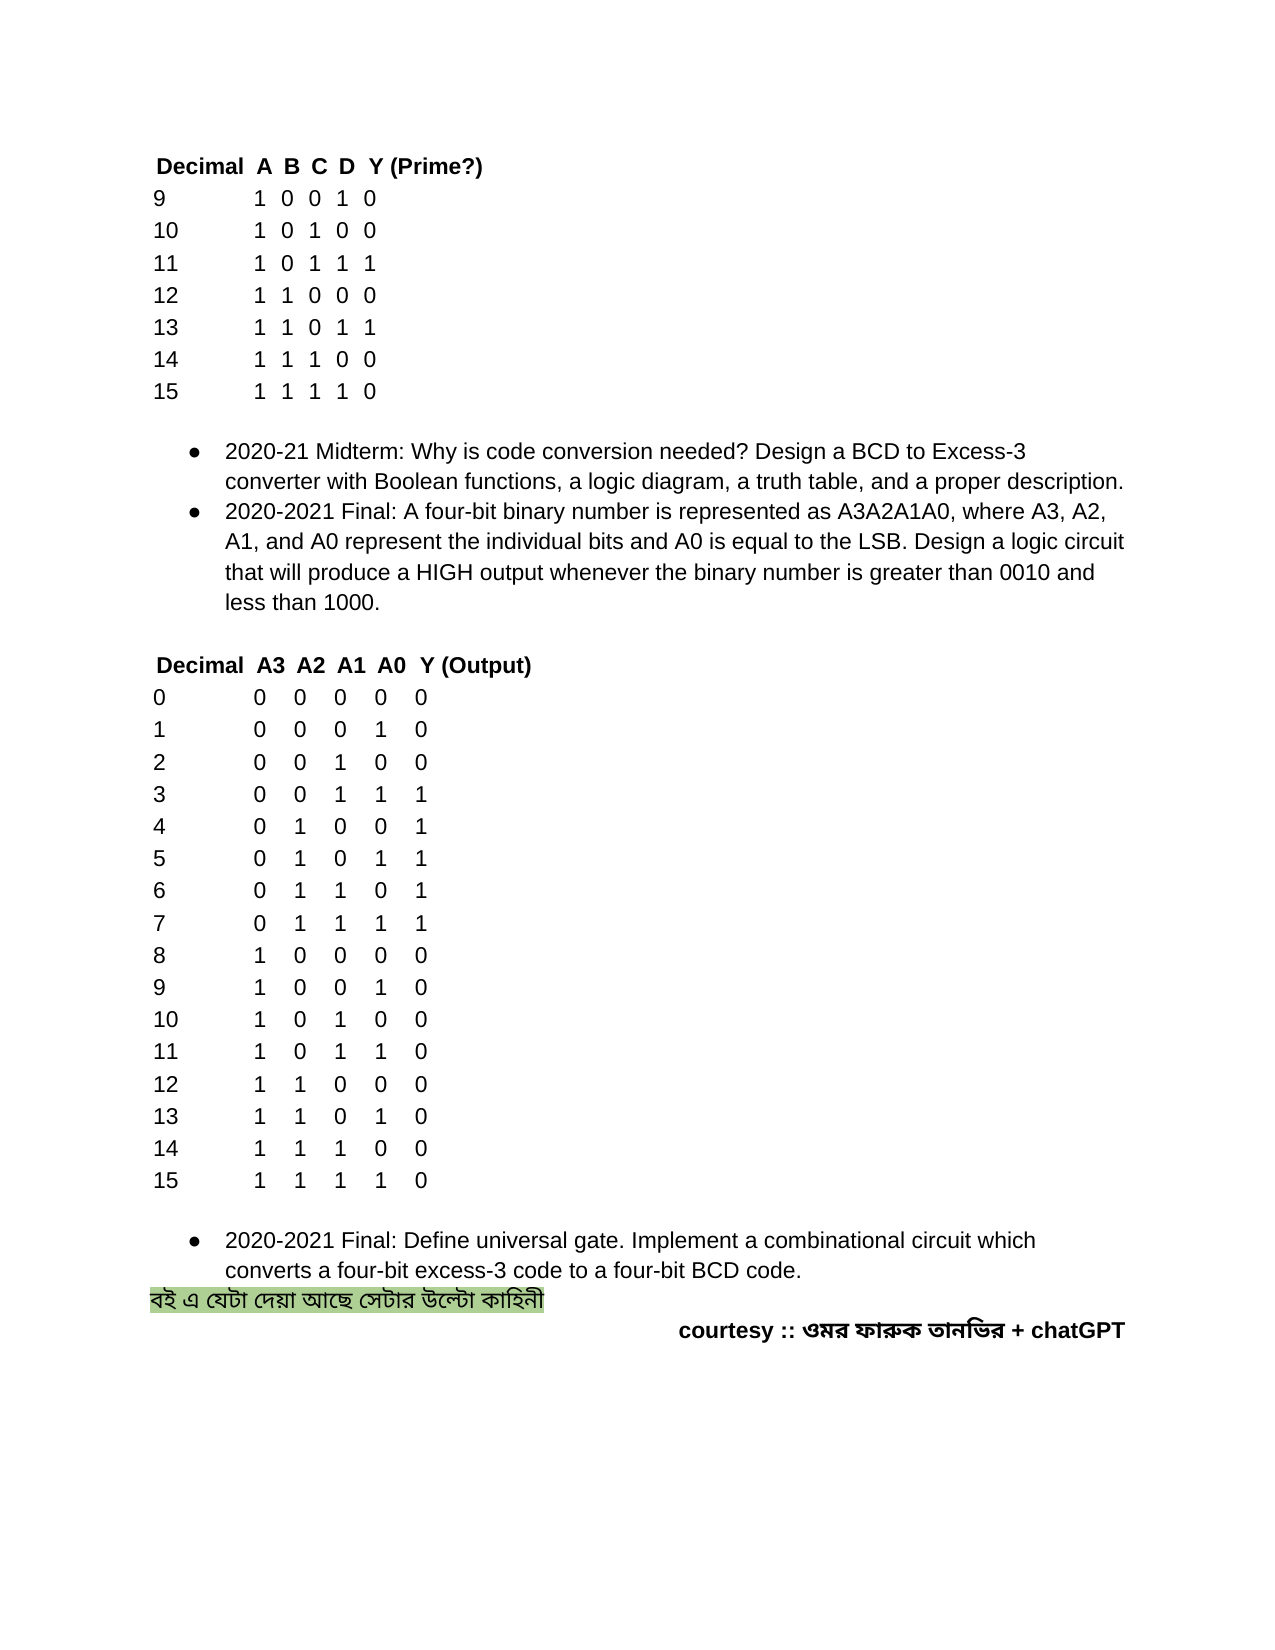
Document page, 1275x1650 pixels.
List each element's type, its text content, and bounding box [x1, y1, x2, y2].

table_cell 1 [371, 1164, 412, 1196]
table_cell 7 [150, 907, 250, 939]
table_cell 1 [333, 375, 360, 407]
table_cell 0 [291, 1003, 331, 1035]
table_cell 9 [150, 971, 250, 1003]
table_cell 0 [333, 279, 360, 311]
table_cell 0 [331, 1068, 371, 1100]
table_cell 0 [371, 746, 412, 778]
table_cell 3 [150, 778, 250, 810]
table_cell 0 [291, 778, 331, 810]
table_cell 1 [250, 1132, 291, 1164]
table_cell 0 [250, 907, 291, 939]
table_cell 0 [333, 343, 360, 375]
table_cell 0 [360, 214, 491, 247]
table_cell 0 [278, 214, 305, 247]
table_cell 1 [371, 714, 412, 746]
table_cell 0 [412, 1003, 539, 1035]
table_header B [278, 150, 305, 182]
table_cell 1 [291, 1132, 331, 1164]
table_cell 11 [150, 247, 250, 279]
table_cell 1 [371, 1100, 412, 1132]
table_cell 0 [278, 247, 305, 279]
table_cell 1 [305, 214, 333, 247]
table_cell 1 [278, 279, 305, 311]
table_cell 1 [371, 778, 412, 810]
table_cell 1 [250, 1164, 291, 1196]
table_cell 0 [331, 714, 371, 746]
table_cell 1 [331, 1132, 371, 1164]
table_cell 5 [150, 842, 250, 874]
table_cell 1 [331, 1003, 371, 1035]
table_cell 0 [250, 746, 291, 778]
table_cell 0 [305, 182, 333, 214]
list 2020-2021 Final: Define universal gate. Implement a combinational circuit which converts a four-bit excess-3 code to a four-bit BCD code. [187, 1227, 1125, 1283]
table_cell 1 [360, 311, 491, 343]
table_cell 14 [150, 1132, 250, 1164]
table_cell 0 [150, 681, 250, 713]
table_cell 1 [278, 375, 305, 407]
table_cell 0 [371, 1068, 412, 1100]
table_cell 0 [291, 971, 331, 1003]
table_cell 1 [331, 778, 371, 810]
table_cell 1 [305, 343, 333, 375]
table_cell 1 [278, 311, 305, 343]
table_cell 0 [250, 810, 291, 842]
table_cell 0 [371, 810, 412, 842]
text বই এ যেটা দেয়া আছে সেটার উল্টো কাহিনী [150, 1287, 1125, 1313]
table_cell 1 [371, 842, 412, 874]
table_cell 0 [331, 1100, 371, 1132]
table_cell 12 [150, 1068, 250, 1100]
table_cell 0 [412, 1100, 539, 1132]
table_cell 1 [250, 214, 278, 247]
table_cell 0 [360, 279, 491, 311]
list 2020-2021 Final: A four-bit binary number is represented as A3A2A1A0, where A3, A2, A1, and A0 represent the individual bits and A0 is equal to the LSB. Design a logic circuit that will produce a HIGH output whenever the binary number is greater than 0010 and less than 1000. [187, 498, 1125, 615]
table_cell 0 [412, 681, 539, 713]
table_cell 1 [331, 1164, 371, 1196]
table_cell 0 [305, 311, 333, 343]
table_cell 0 [331, 971, 371, 1003]
table_cell 1 [291, 1100, 331, 1132]
table_cell 15 [150, 1164, 250, 1196]
table_header Decimal [150, 649, 250, 681]
table_cell 1 [412, 778, 539, 810]
table_cell 0 [331, 681, 371, 713]
table_cell 1 [250, 343, 278, 375]
table_cell 1 [250, 939, 291, 971]
table_cell 0 [360, 182, 491, 214]
table_header A [250, 150, 278, 182]
table_cell 1 [333, 247, 360, 279]
table_cell 0 [412, 971, 539, 1003]
table_header A2​ [291, 649, 331, 681]
table_cell 1 [250, 182, 278, 214]
table_cell 1 [305, 247, 333, 279]
table_cell 10 [150, 1003, 250, 1035]
table_header Y (Prime?) [360, 150, 491, 182]
table_header Decimal [150, 150, 250, 182]
table_cell 1 [371, 971, 412, 1003]
table_cell 0 [278, 182, 305, 214]
table_cell 1 [331, 875, 371, 907]
table_cell 0 [291, 714, 331, 746]
table_cell 0 [371, 875, 412, 907]
table_cell 0 [412, 939, 539, 971]
table_cell 0 [250, 714, 291, 746]
table_cell 1 [291, 1068, 331, 1100]
table_cell 0 [360, 343, 491, 375]
table_cell 0 [371, 1003, 412, 1035]
table_header Y (Output) [412, 649, 539, 681]
table_cell 9 [150, 182, 250, 214]
table_cell 1 [291, 810, 331, 842]
table_cell 0 [331, 842, 371, 874]
table_cell 0 [412, 746, 539, 778]
table_cell 0 [291, 681, 331, 713]
table_cell 1 [331, 1035, 371, 1068]
table_header A1​ [331, 649, 371, 681]
table_header A0​ [371, 649, 412, 681]
text courtesy :: ওমর ফারুক তানভির + chatGPT [150, 1317, 1125, 1343]
table_cell 1 [250, 1003, 291, 1035]
table_cell 2 [150, 746, 250, 778]
table_cell 6 [150, 875, 250, 907]
table_cell 1 [278, 343, 305, 375]
table_cell 0 [412, 1068, 539, 1100]
table_cell 1 [371, 1035, 412, 1068]
table_cell 1 [291, 842, 331, 874]
table_cell 1 [333, 182, 360, 214]
table_cell 0 [250, 875, 291, 907]
table_cell 1 [291, 1164, 331, 1196]
table_cell 0 [333, 214, 360, 247]
table_cell 1 [150, 714, 250, 746]
table_cell 0 [371, 681, 412, 713]
table_cell 1 [250, 971, 291, 1003]
table_cell 1 [412, 907, 539, 939]
table_cell 0 [250, 842, 291, 874]
table_cell 0 [291, 1035, 331, 1068]
table_cell 1 [360, 247, 491, 279]
table_cell 1 [412, 875, 539, 907]
list 2020-21 Midterm: Why is code conversion needed? Design a BCD to Excess-3 converter with Boolean functions, a logic diagram, a truth table, and a proper description. [187, 438, 1125, 494]
table_cell 0 [291, 746, 331, 778]
table_cell 1 [412, 842, 539, 874]
table_cell 1 [331, 746, 371, 778]
table_cell 1 [333, 311, 360, 343]
table_cell 0 [250, 681, 291, 713]
table_cell 0 [412, 1035, 539, 1068]
table_cell 1 [250, 1100, 291, 1132]
table_cell 0 [291, 939, 331, 971]
table_cell 0 [412, 1132, 539, 1164]
table_header A3​ [250, 649, 291, 681]
table_header D [333, 150, 360, 182]
table_cell 1 [331, 907, 371, 939]
table_cell 10 [150, 214, 250, 247]
table_cell 0 [360, 375, 491, 407]
table_cell 1 [250, 1068, 291, 1100]
table_cell 1 [291, 875, 331, 907]
table_cell 0 [250, 778, 291, 810]
table_cell 1 [305, 375, 333, 407]
table_cell 8 [150, 939, 250, 971]
table_cell 0 [305, 279, 333, 311]
table_cell 1 [371, 907, 412, 939]
table_cell 0 [331, 939, 371, 971]
table_cell 1 [291, 907, 331, 939]
table_cell 1 [250, 311, 278, 343]
table_cell 13 [150, 1100, 250, 1132]
table_header C [305, 150, 333, 182]
table_cell 14 [150, 343, 250, 375]
table_cell 13 [150, 311, 250, 343]
table_cell 0 [371, 939, 412, 971]
table_cell 1 [250, 247, 278, 279]
table_cell 1 [250, 375, 278, 407]
table_cell 11 [150, 1035, 250, 1068]
table_cell 1 [250, 1035, 291, 1068]
table_cell 1 [412, 810, 539, 842]
table_cell 0 [412, 714, 539, 746]
table_cell 12 [150, 279, 250, 311]
table_cell 4 [150, 810, 250, 842]
table_cell 0 [331, 810, 371, 842]
table_cell 0 [371, 1132, 412, 1164]
table_cell 1 [250, 279, 278, 311]
table_cell 15 [150, 375, 250, 407]
table_cell 0 [412, 1164, 539, 1196]
